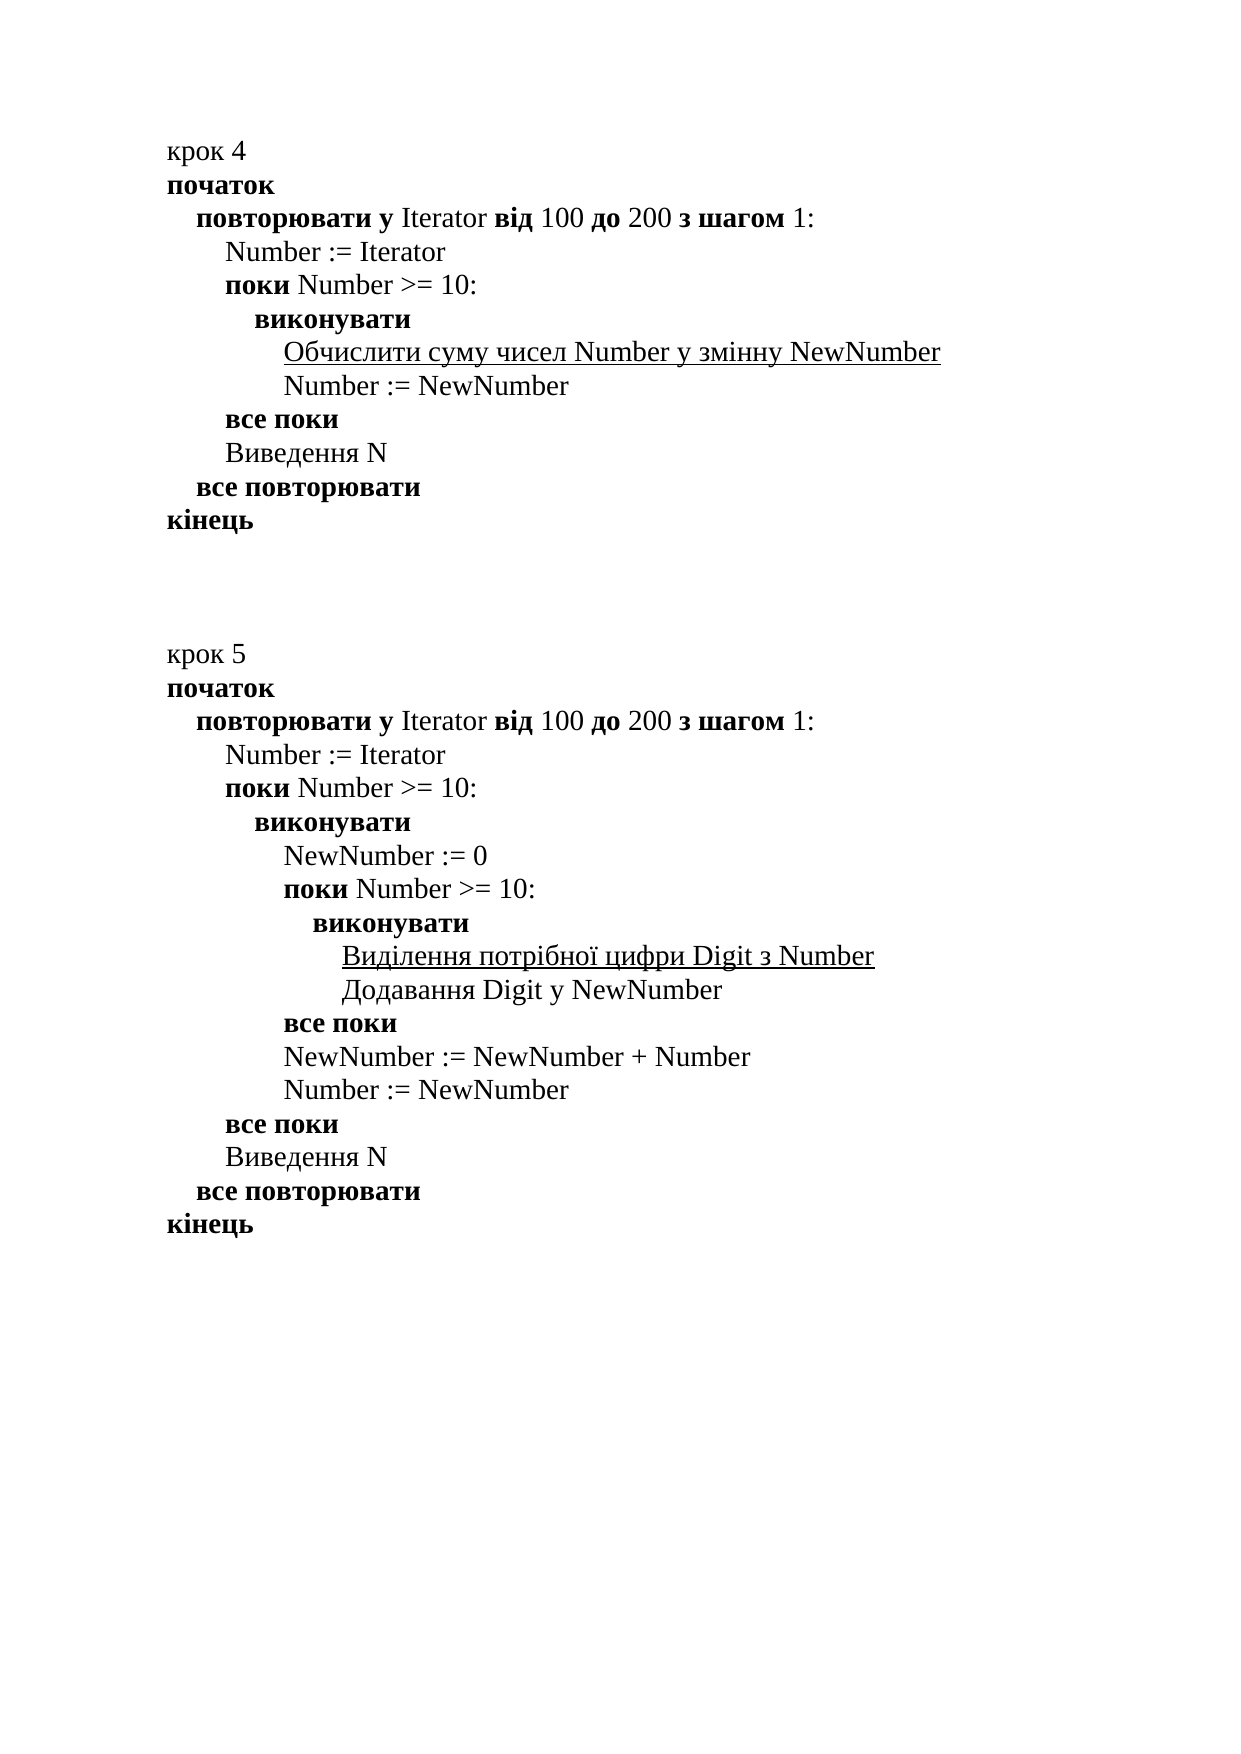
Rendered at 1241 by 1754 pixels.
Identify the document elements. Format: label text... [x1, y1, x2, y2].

text повторювати у Iterator від 100 до 200 з шагом 1: [167, 703, 1163, 737]
text NewNumber := 0 [167, 838, 1163, 871]
text виконувати [167, 301, 1163, 334]
text все поки [167, 1106, 1163, 1139]
text поки Number >= 10: [167, 871, 1163, 905]
text Number := NewNumber [167, 368, 1163, 402]
text все поки [167, 1005, 1163, 1039]
text Number := Iterator [167, 234, 1163, 267]
text Обчислити суму чисел Number у змінну NewNumber [167, 334, 1163, 368]
text кінець [167, 1207, 1163, 1240]
text повторювати у Iterator від 100 до 200 з шагом 1: [167, 200, 1163, 234]
text Виведення N [167, 435, 1163, 469]
text все поки [167, 402, 1163, 435]
text Виділення потрібної цифри Digit з Number [167, 938, 1163, 972]
text Виведення N [167, 1139, 1163, 1173]
text крок 5 [167, 636, 1163, 670]
text все повторювати [167, 1173, 1163, 1207]
text все повторювати [167, 469, 1163, 502]
text Number := Iterator [167, 737, 1163, 771]
text Додавання Digit у NewNumber [167, 972, 1163, 1005]
text поки Number >= 10: [167, 771, 1163, 804]
text початок [167, 670, 1163, 703]
text кінець [167, 502, 1163, 536]
text початок [167, 167, 1163, 200]
text виконувати [167, 804, 1163, 838]
text виконувати [167, 905, 1163, 938]
text поки Number >= 10: [167, 267, 1163, 301]
text NewNumber := NewNumber + Number [167, 1039, 1163, 1072]
text Number := NewNumber [167, 1072, 1163, 1106]
text крок 4 [167, 133, 1163, 167]
